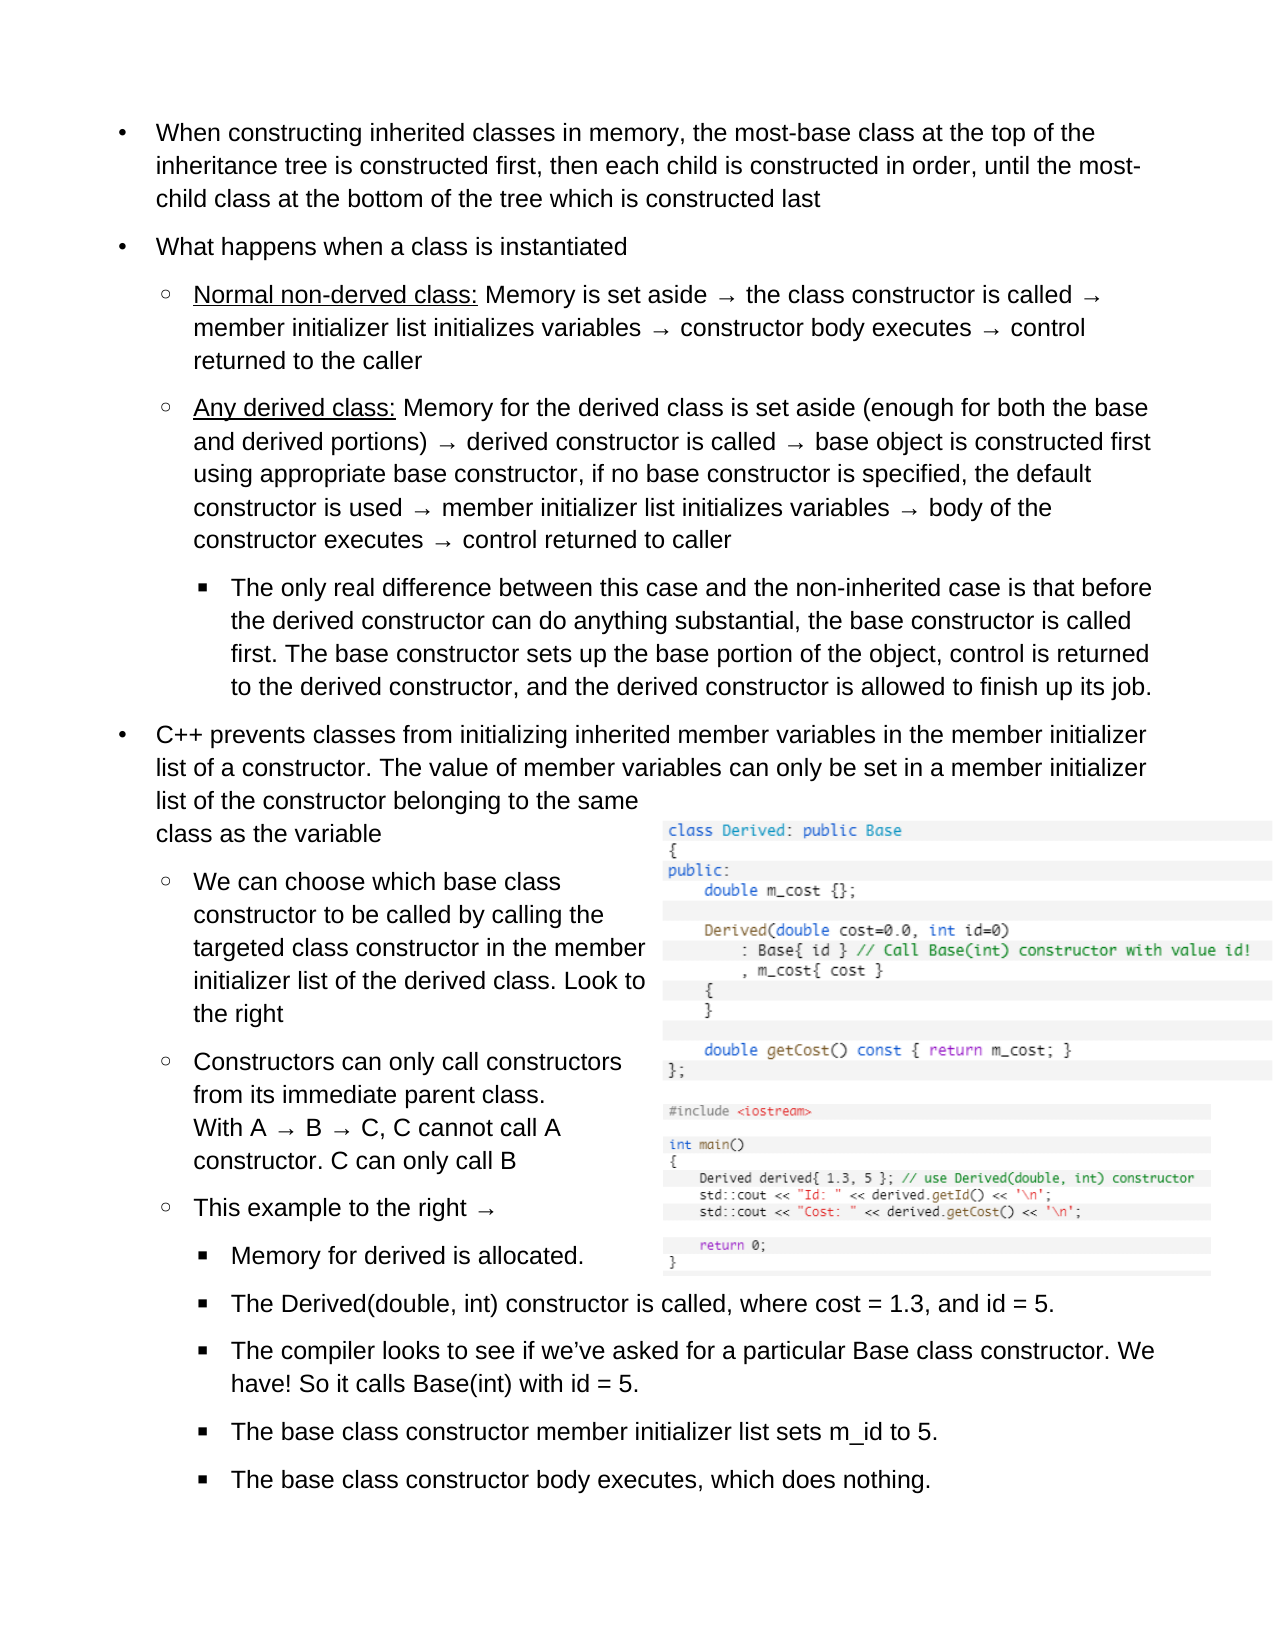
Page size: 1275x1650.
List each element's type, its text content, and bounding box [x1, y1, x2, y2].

picture [662, 811, 1273, 1088]
list When constructing inherited classes in memory, the most-base class at the top of the inheritance tree is constructed first, then each child is constructed in order, until the most-child class at the bottom of the tree which is constructed last [118, 118, 1157, 213]
list Normal non-derved class: Memory is set aside → the class constructor is called → member initializer list initializes variables → constructor body executes → control returned to the caller [156, 279, 1157, 374]
list This example to the right → [156, 1193, 663, 1222]
list Any derived class: Memory for the derived class is set aside (enough for both the base and derived portions) → derived constructor is called → base object is constructed first using appropriate base constructor, if no base constructor is specified, the default constructor is used → member initializer list initializes variables → body of the constructor executes → control returned to caller [156, 393, 1157, 554]
list The compiler looks to see if we’ve asked for a particular Base class constructor. We have! So it calls Base(int) with id = 5. [193, 1336, 1157, 1398]
picture [663, 1104, 1211, 1276]
list The base class constructor body executes, which does nothing. [193, 1465, 1157, 1494]
list The Derived(double, int) constructor is called, where cost = 1.3, and id = 5. [193, 1289, 1157, 1317]
list The base class constructor member initializer list sets m_id to 5. [193, 1417, 1157, 1446]
list Constructors can only call constructors from its immediate parent class. With A → B → C, C cannot call A constructor. C can only call B [156, 1046, 1157, 1174]
list Memory for derived is allocated. [193, 1241, 663, 1270]
list The only real difference between this case and the non-inherited case is that before the derived constructor can do anything substantial, the base constructor is called first. The base constructor sets up the base portion of the object, control is returned to the derived constructor, and the derived constructor is allowed to finish up its job. [193, 573, 1157, 701]
list C++ prevents classes from initializing inherited member variables in the member initializer list of a constructor. The value of member variables can only be set in a member initializer list of the constructor belonging to the same class as the variable [118, 720, 1157, 848]
list We can choose which base class constructor to be called by calling the targeted class constructor in the member initializer list of the derived class. Look to the right [156, 867, 662, 1028]
list What happens when a class is instantiated [118, 232, 1157, 261]
